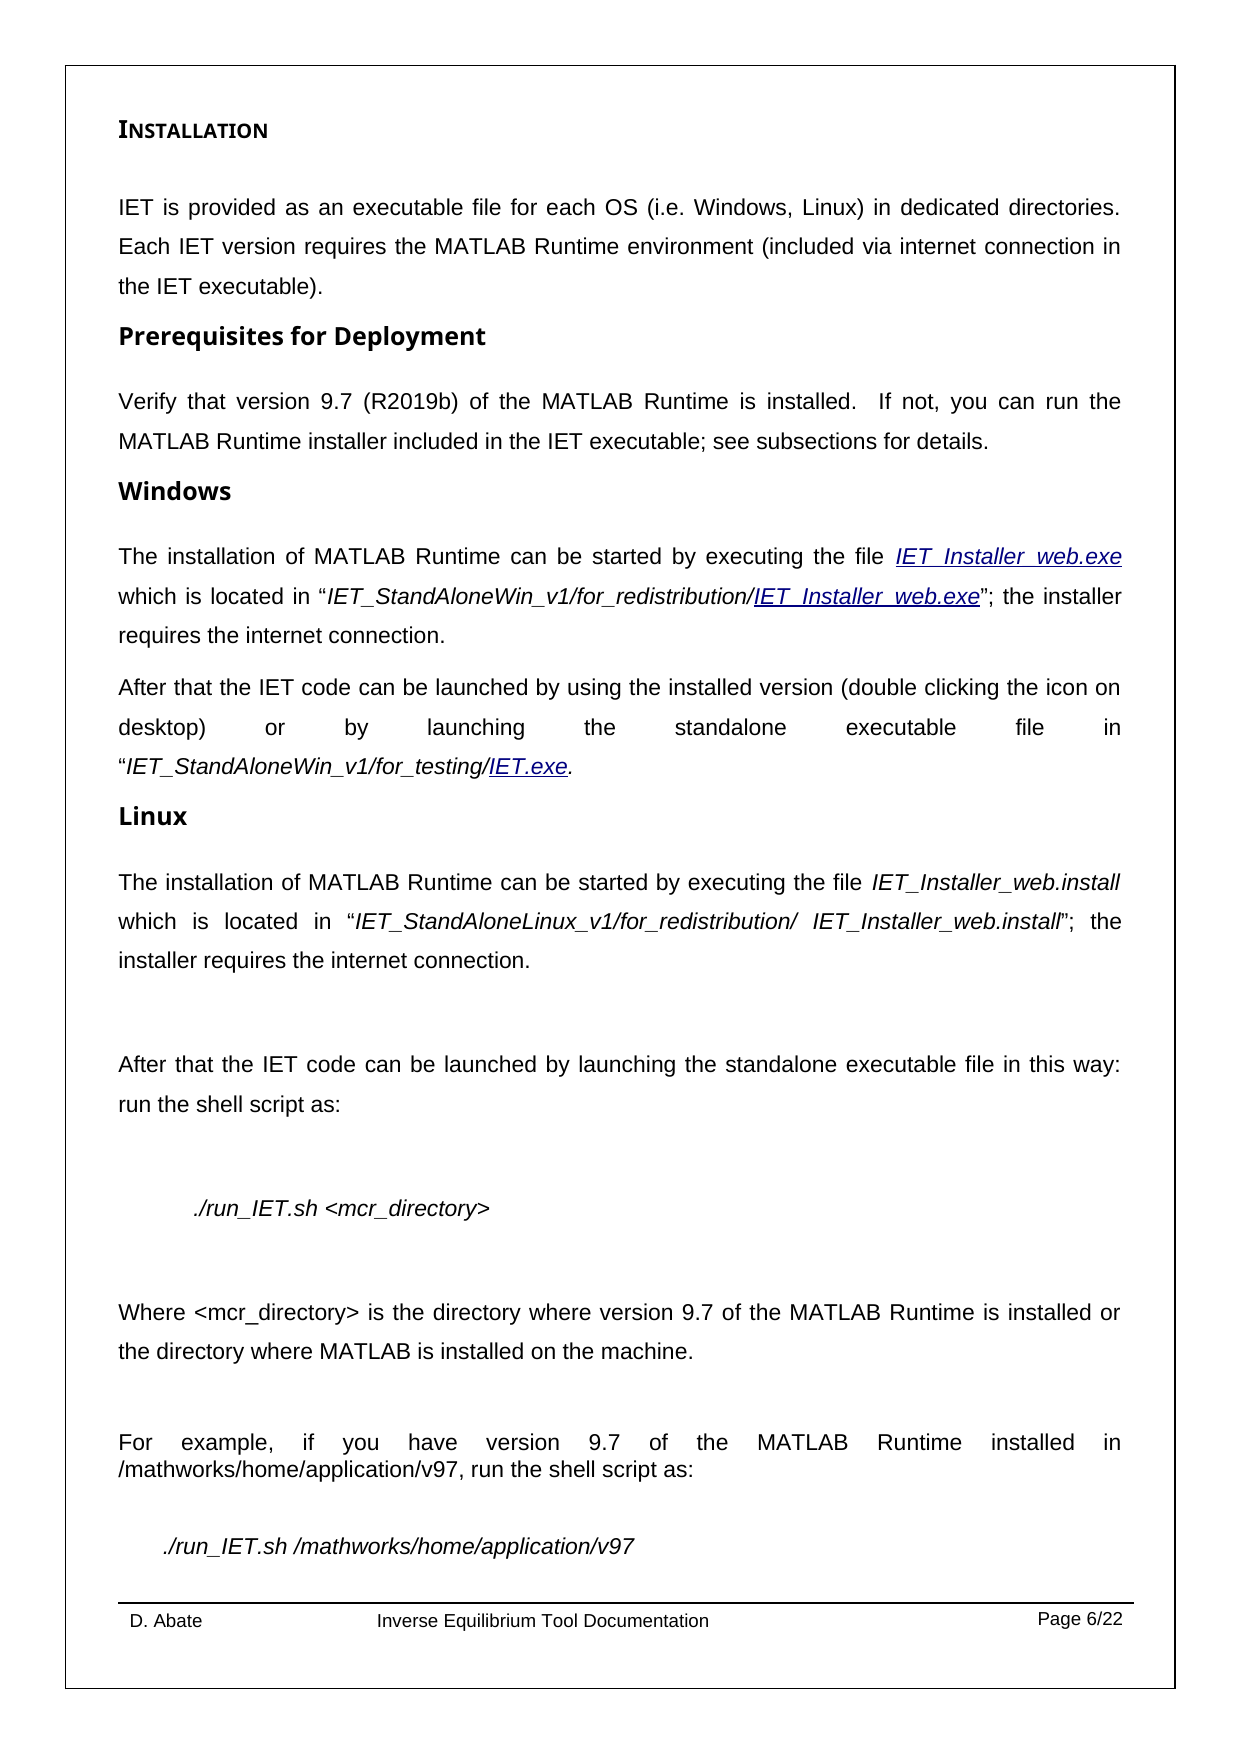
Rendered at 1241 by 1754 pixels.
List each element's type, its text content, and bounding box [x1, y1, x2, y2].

text After that the IET code can be launched by using the installed version (double clicking the icon on desktop) or by launching the standalone executable file in “IET_StandAloneWin_v1/for_testing/IET.exe. [118, 674, 1122, 779]
text Where <mcr_directory> is the directory where version 9.7 of the MATLAB Runtime is installed or the directory where MATLAB is installed on the machine. [118, 1299, 1122, 1365]
text For example, if you have version 9.7 of the MATLAB Runtime installed in /mathworks/home/application/v97, run the shell script as: [118, 1429, 1122, 1482]
subtitle Linux [118, 799, 1122, 833]
text IET is provided as an executable file for each OS (i.e. Windows, Linux) in dedicated directories. Each IET version requires the MATLAB Runtime environment (included via internet connection in the IET executable). [118, 194, 1122, 299]
text ./run_IET.sh <mcr_directory> [118, 1195, 1122, 1221]
subtitle Prerequisites for Deployment [118, 318, 1122, 352]
text The installation of MATLAB Runtime can be started by executing the file IET_Installer_web.exe which is located in “IET_StandAloneWin_v1/for_redistribution/IET_Installer_web.exe”; the installer requires the internet connection. [118, 543, 1122, 648]
text ./run_IET.sh /mathworks/home/application/v97 [118, 1533, 1122, 1559]
text The installation of MATLAB Runtime can be started by executing the file IET_Installer_web.install which is located in “IET_StandAloneLinux_v1/for_redistribution/ IET_Installer_web.install”; the installer requires the internet connection. [118, 868, 1122, 974]
subtitle Installation [118, 111, 1122, 145]
subtitle Windows [118, 473, 1122, 507]
text Verify that version 9.7 (R2019b) of the MATLAB Runtime is installed. If not, you can run the MATLAB Runtime installer included in the IET executable; see subsections for details. [118, 388, 1122, 454]
text After that the IET code can be launched by launching the standalone executable file in this way: run the shell script as: [118, 1051, 1122, 1117]
